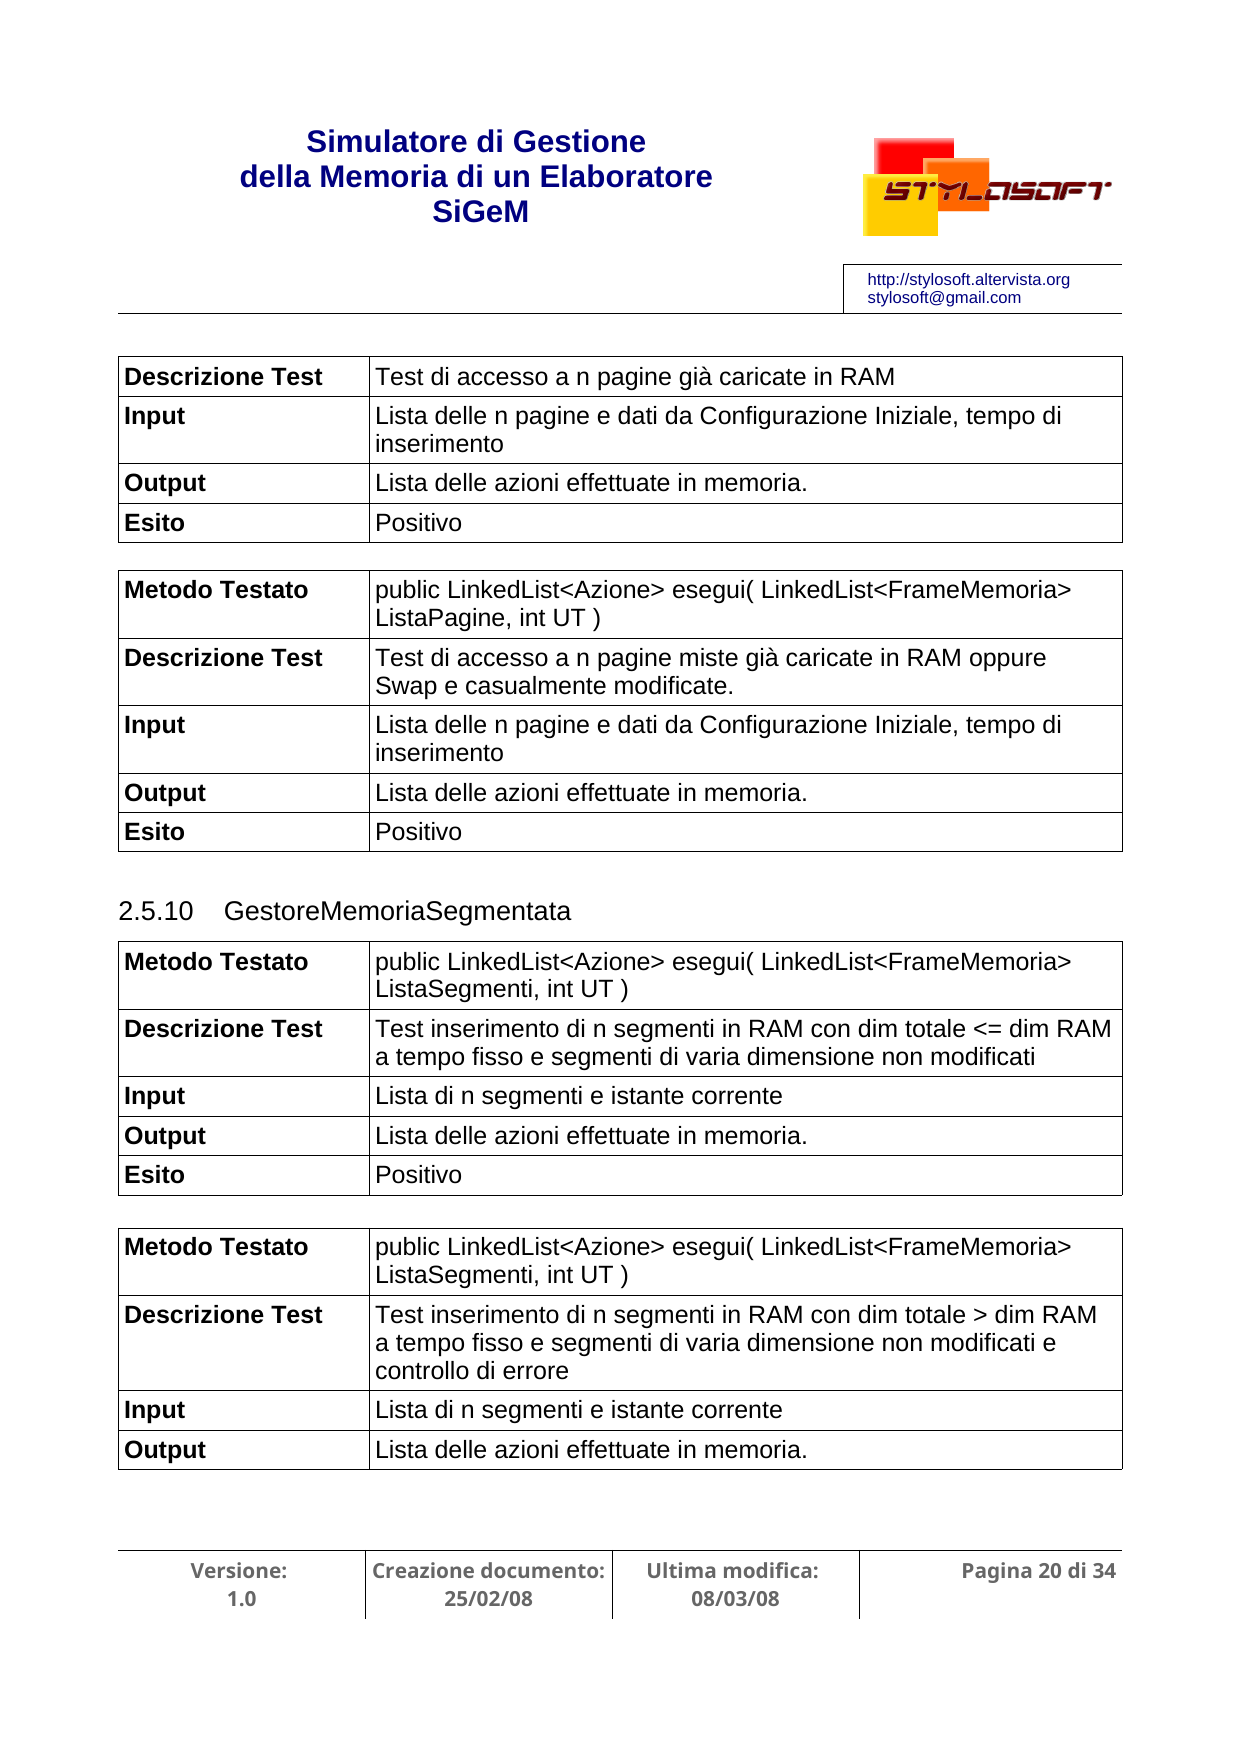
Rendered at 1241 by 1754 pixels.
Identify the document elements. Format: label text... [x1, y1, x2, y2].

table_cell Input [119, 1077, 369, 1116]
table_cell Lista di n segmenti e istante corrente [370, 1077, 1122, 1116]
table_cell Input [119, 397, 369, 463]
table_cell Lista delle n pagine e dati da Configurazione Iniziale, tempo di inserimento [370, 397, 1122, 463]
table_cell Input [119, 706, 369, 772]
table_cell Lista delle azioni effettuate in memoria. [370, 1117, 1122, 1155]
table_cell Output [119, 1117, 369, 1155]
subtitle GestoreMemoriaSegmentata [118, 896, 1122, 927]
table_cell Descrizione Test [119, 639, 369, 705]
table_header Metodo Testato [119, 571, 369, 638]
table_cell Positivo [370, 504, 1122, 542]
table_header Metodo Testato [119, 1229, 369, 1295]
table_cell Descrizione Test [119, 1010, 369, 1076]
table_cell Positivo [370, 813, 1122, 851]
table_cell Descrizione Test [119, 1296, 369, 1390]
table_cell Lista delle azioni effettuate in memoria. [370, 1431, 1122, 1469]
table_cell Test di accesso a n pagine miste già caricate in RAM oppure Swap e casualmente modificate. [370, 639, 1122, 705]
table_cell Lista delle n pagine e dati da Configurazione Iniziale, tempo di inserimento [370, 706, 1122, 772]
table_cell Esito [119, 504, 369, 542]
table_cell Descrizione Test [119, 357, 369, 396]
table_cell Test inserimento di n segmenti in RAM con dim totale <= dim RAM a tempo fisso e segmenti di varia dimensione non modificati [370, 1010, 1122, 1076]
table_cell Test di accesso a n pagine già caricate in RAM [370, 357, 1122, 396]
picture [848, 123, 1117, 247]
table_header Metodo Testato [119, 942, 369, 1009]
table_cell Lista delle azioni effettuate in memoria. [370, 774, 1122, 812]
table_cell Input [119, 1391, 369, 1429]
table_header public LinkedList<Azione> esegui( LinkedList<FrameMemoria> ListaPagine, int UT ) [370, 571, 1122, 638]
table_cell Lista di n segmenti e istante corrente [370, 1391, 1122, 1429]
table_cell Output [119, 774, 369, 812]
table_header public LinkedList<Azione> esegui( LinkedList<FrameMemoria> ListaSegmenti, int UT ) [370, 1229, 1122, 1295]
table_cell Test inserimento di n segmenti in RAM con dim totale > dim RAM a tempo fisso e segmenti di varia dimensione non modificati e controllo di errore [370, 1296, 1122, 1390]
table_cell Output [119, 1431, 369, 1469]
table_cell Positivo [370, 1156, 1122, 1195]
table_cell Lista delle azioni effettuate in memoria. [370, 464, 1122, 503]
table_cell Esito [119, 813, 369, 851]
table_cell Output [119, 464, 369, 503]
table_header public LinkedList<Azione> esegui( LinkedList<FrameMemoria> ListaSegmenti, int UT ) [370, 942, 1122, 1009]
table_cell Esito [119, 1156, 369, 1195]
